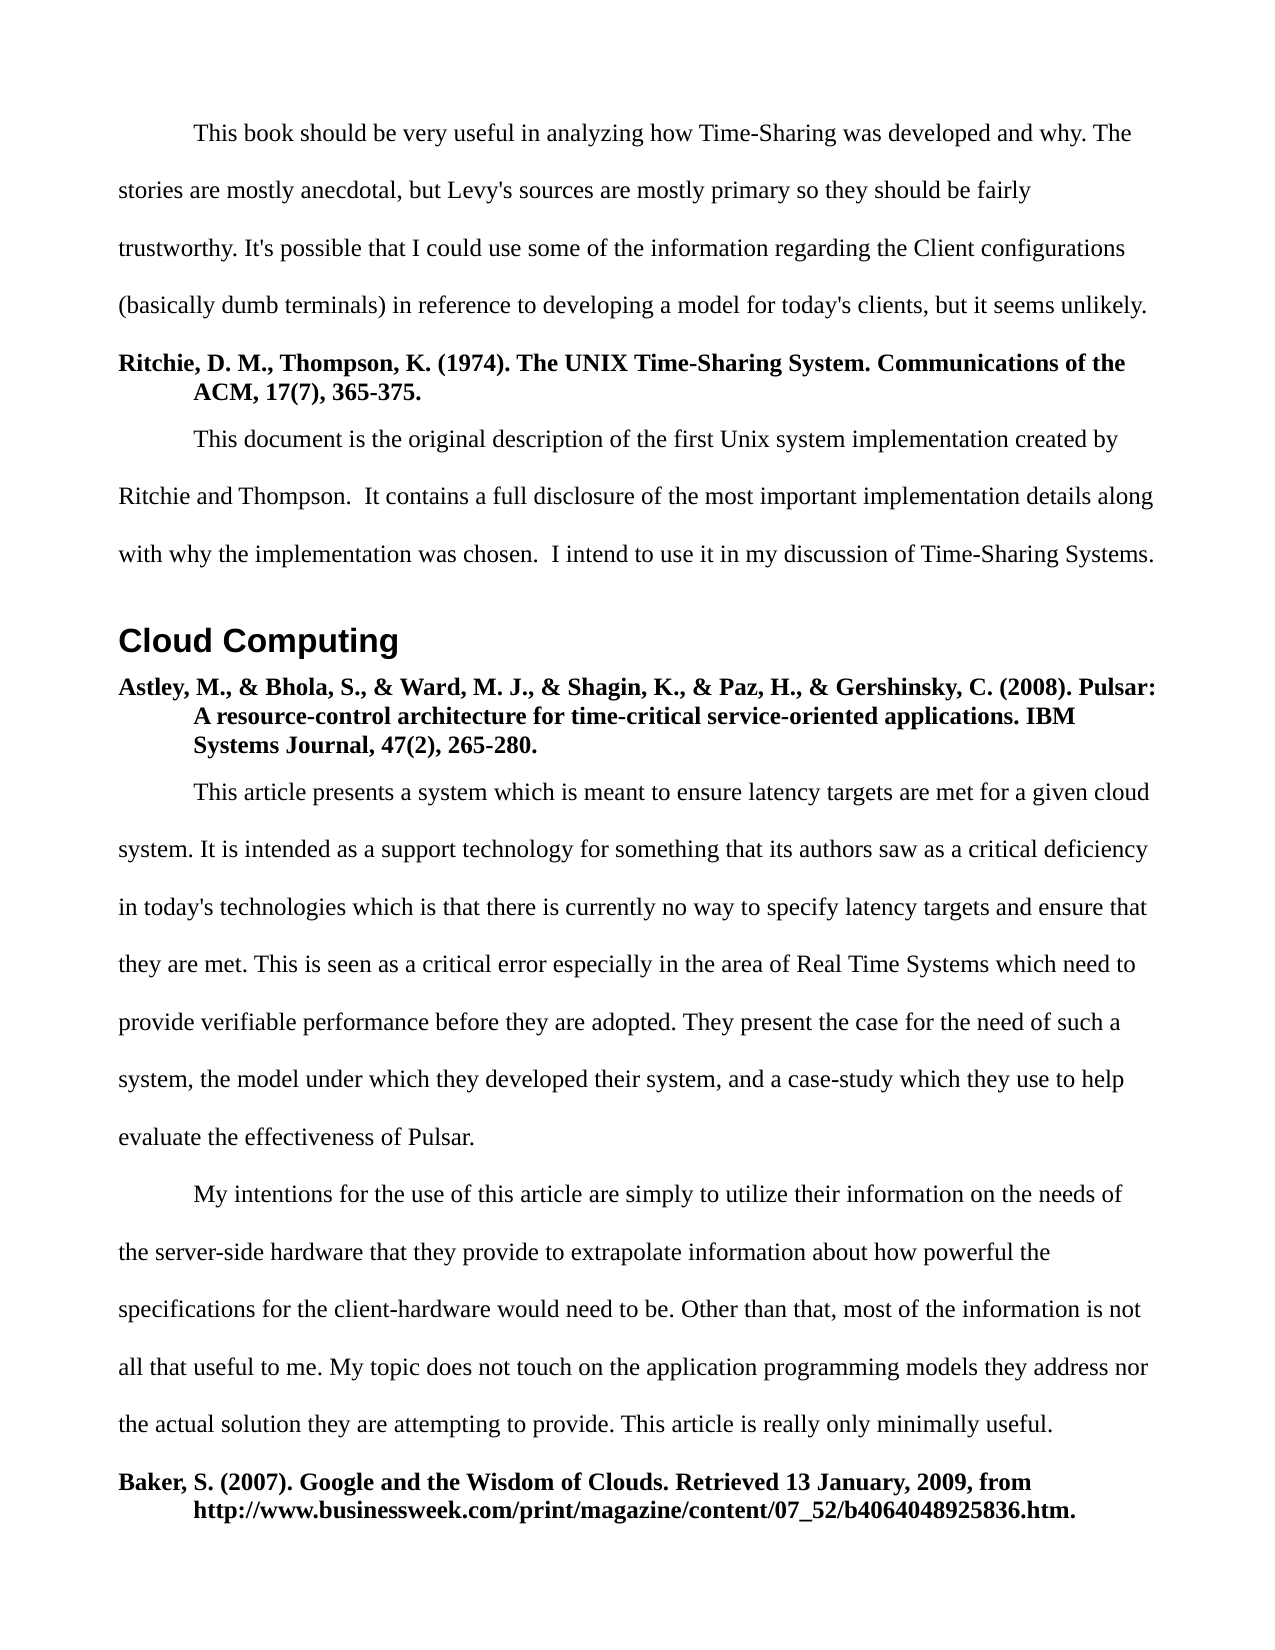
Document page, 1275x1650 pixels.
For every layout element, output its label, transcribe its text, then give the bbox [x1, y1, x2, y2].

subtitle Cloud Computing [118, 621, 1157, 660]
text Ritchie, D. M., Thompson, K. (1974). The UNIX Time-Sharing System. Communications of the ACM, 17(7), 365-375. [118, 348, 1157, 406]
text Baker, S. (2007). Google and the Wisdom of Clouds. Retrieved 13 January, 2009, from http://www.businessweek.com/print/magazine/content/07_52/b4064048925836.htm. [118, 1467, 1157, 1524]
text This book should be very useful in analyzing how Time-Sharing was developed and why. The stories are mostly anecdotal, but Levy's sources are mostly primary so they should be fairly trustworthy. It's possible that I could use some of the information regarding the Client configurations (basically dumb terminals) in reference to developing a model for today's clients, but it seems unlikely. [118, 118, 1157, 319]
text My intentions for the use of this article are simply to utilize their information on the needs of the server-side hardware that they provide to extrapolate information about how powerful the specifications for the client-hardware would need to be. Other than that, most of the information is not all that useful to me. My topic does not touch on the application programming models they address nor the actual solution they are attempting to provide. This article is really only minimally useful. [118, 1179, 1157, 1438]
text This document is the original description of the first Unix system implementation created by Ritchie and Thompson. It contains a full disclosure of the most important implementation details along with why the implementation was chosen. I intend to use it in my discussion of Time-Sharing Systems. [118, 424, 1157, 567]
text This article presents a system which is meant to ensure latency targets are met for a given cloud system. It is intended as a support technology for something that its authors saw as a critical deficiency in today's technologies which is that there is currently no way to specify latency targets and ensure that they are met. This is seen as a critical error especially in the area of Real Time Systems which need to provide verifiable performance before they are adopted. They present the case for the need of such a system, the model under which they developed their system, and a case-study which they use to help evaluate the effectiveness of Pulsar. [118, 777, 1157, 1150]
text Astley, M., & Bhola, S., & Ward, M. J., & Shagin, K., & Paz, H., & Gershinsky, C. (2008). Pulsar: A resource-control architecture for time-critical service-oriented applications. IBM Systems Journal, 47(2), 265-280. [118, 672, 1157, 758]
